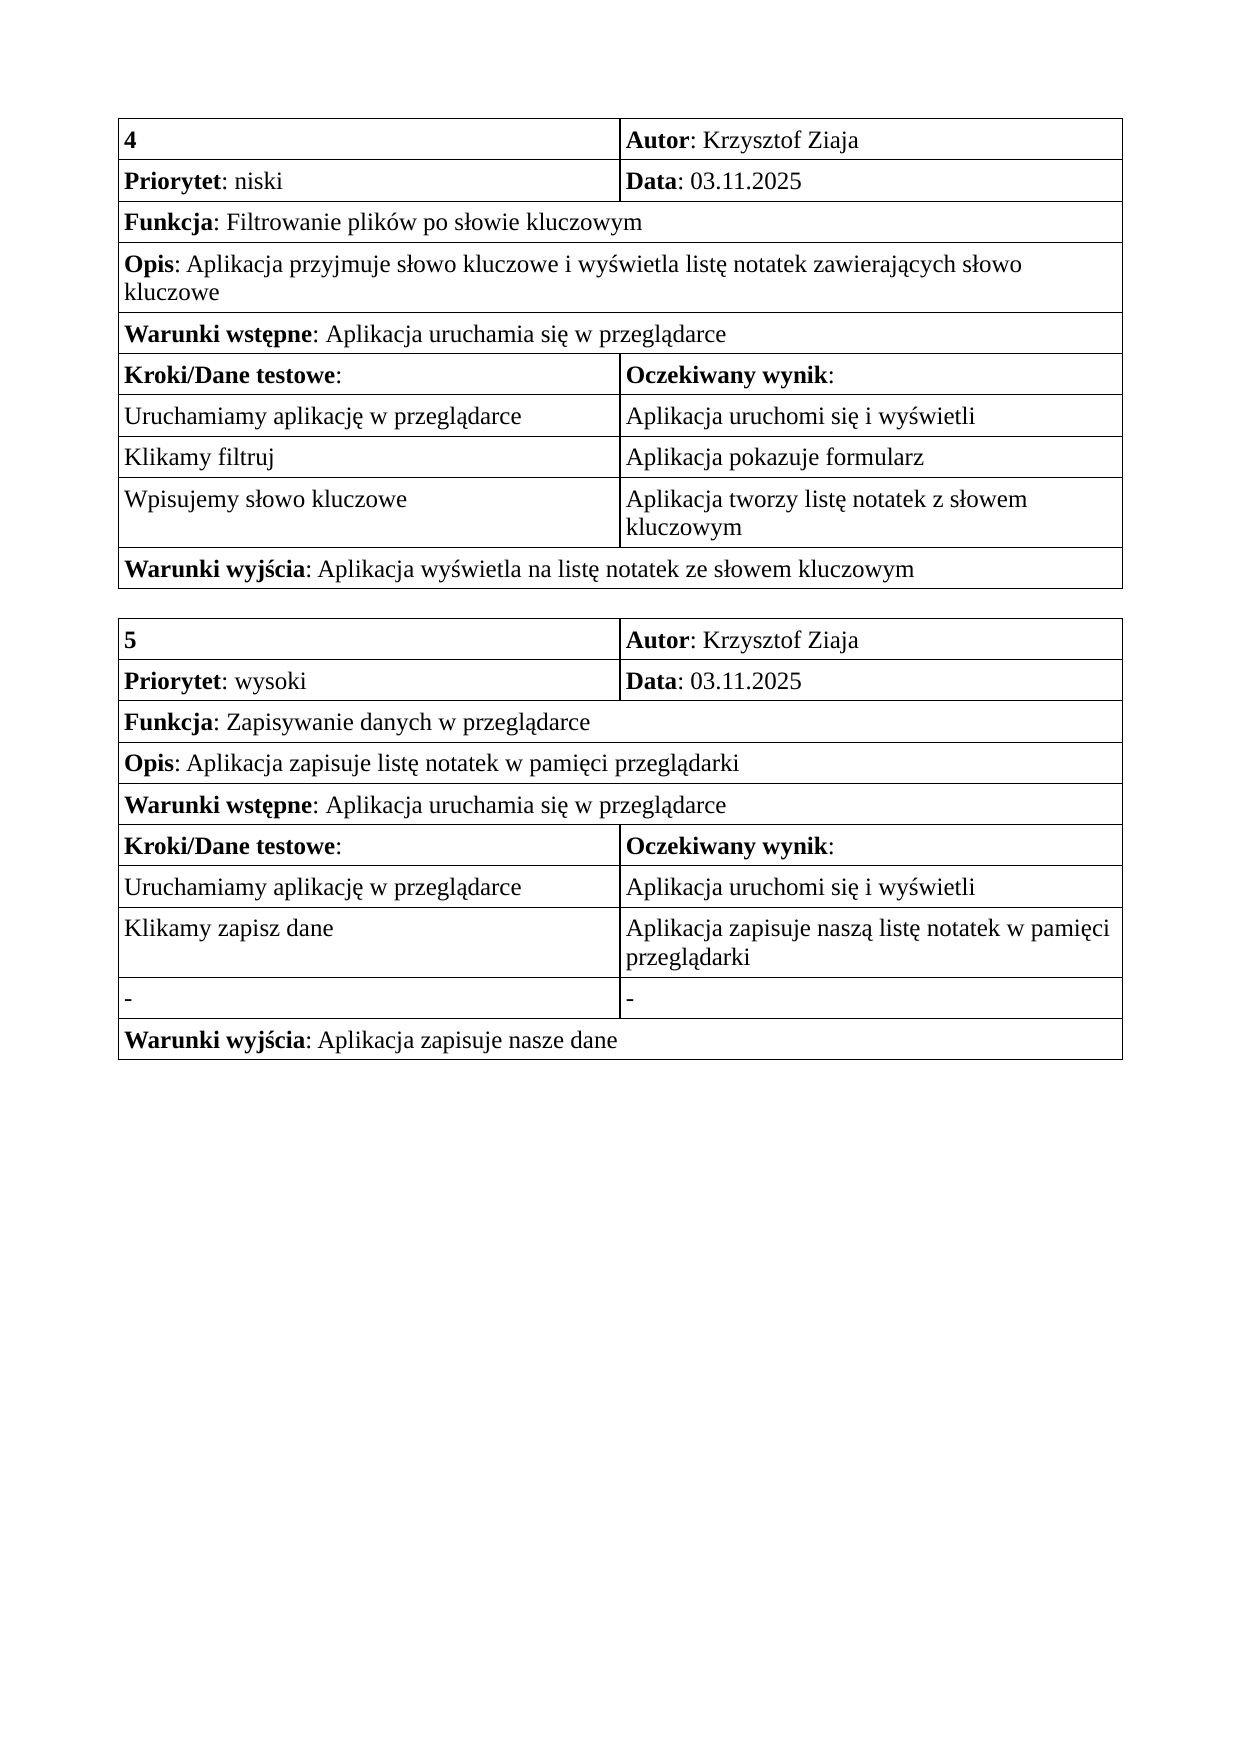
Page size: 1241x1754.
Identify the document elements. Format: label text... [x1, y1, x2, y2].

table_header 4 [119, 119, 619, 159]
table_cell Opis: Aplikacja zapisuje listę notatek w pamięci przeglądarki [119, 743, 1122, 783]
table_cell Wpisujemy słowo kluczowe [119, 478, 619, 547]
table_cell Warunki wyjścia: Aplikacja wyświetla na listę notatek ze słowem kluczowym [119, 548, 1122, 588]
table_cell Warunki wyjścia: Aplikacja zapisuje nasze dane [119, 1019, 1122, 1059]
table_cell Aplikacja uruchomi się i wyświetli [621, 866, 1122, 907]
table_cell Oczekiwany wynik: [621, 825, 1122, 865]
table_cell Data: 03.11.2025 [621, 660, 1122, 700]
table_cell Aplikacja uruchomi się i wyświetli [621, 395, 1122, 436]
table_cell Priorytet: wysoki [119, 660, 619, 700]
table_header Autor: Krzysztof Ziaja [621, 619, 1122, 659]
table_cell Klikamy filtruj [119, 437, 619, 477]
table_cell Opis: Aplikacja przyjmuje słowo kluczowe i wyświetla listę notatek zawierających słowo kluczowe [119, 243, 1122, 312]
table_cell Klikamy zapisz dane [119, 908, 619, 977]
table_cell Uruchamiamy aplikację w przeglądarce [119, 395, 619, 436]
table_header 5 [119, 619, 619, 659]
table_cell Kroki/Dane testowe: [119, 825, 619, 865]
table_header Autor: Krzysztof Ziaja [621, 119, 1122, 159]
table_cell - [621, 978, 1122, 1018]
table_cell - [119, 978, 619, 1018]
table_cell Aplikacja tworzy listę notatek z słowem kluczowym [621, 478, 1122, 547]
table_cell Aplikacja zapisuje naszą listę notatek w pamięci przeglądarki [621, 908, 1122, 977]
table_cell Data: 03.11.2025 [621, 160, 1122, 201]
table_cell Kroki/Dane testowe: [119, 354, 619, 394]
table_cell Warunki wstępne: Aplikacja uruchamia się w przeglądarce [119, 784, 1122, 824]
table_cell Oczekiwany wynik: [621, 354, 1122, 394]
table_cell Warunki wstępne: Aplikacja uruchamia się w przeglądarce [119, 313, 1122, 353]
table_cell Uruchamiamy aplikację w przeglądarce [119, 866, 619, 907]
table_cell Priorytet: niski [119, 160, 619, 201]
table_cell Funkcja: Zapisywanie danych w przeglądarce [119, 701, 1122, 742]
table_cell Funkcja: Filtrowanie plików po słowie kluczowym [119, 202, 1122, 242]
table_cell Aplikacja pokazuje formularz [621, 437, 1122, 477]
